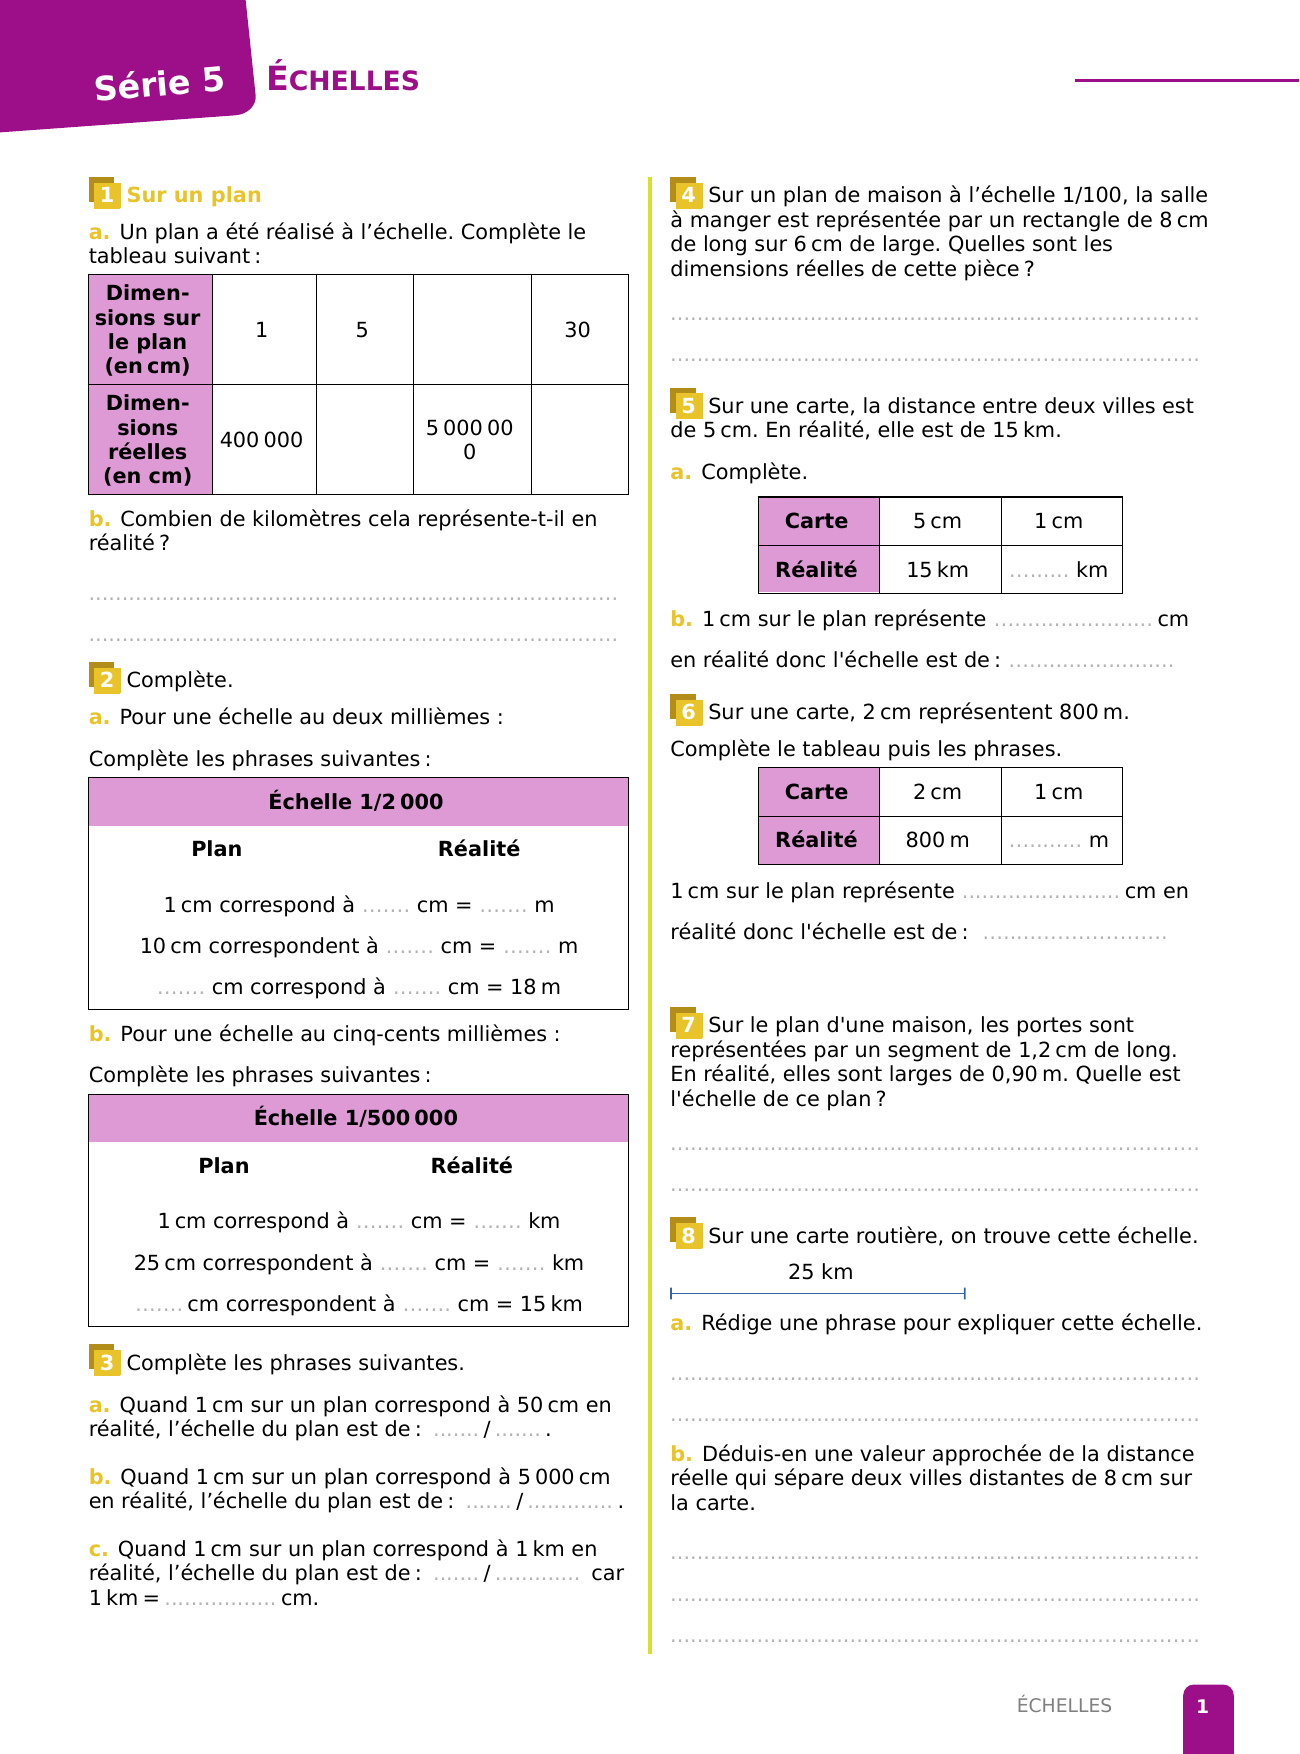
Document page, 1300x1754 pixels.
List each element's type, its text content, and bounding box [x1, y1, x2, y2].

table_header 5 cm [880, 498, 1001, 545]
table_header 30 [532, 275, 628, 384]
table_cell 400 000 [213, 385, 316, 494]
table_cell Réalité [759, 817, 879, 864]
list Quand 1 cm sur un plan correspond à 50 cm en réalité, l’échelle du plan est de : ....... / ....... . [88, 1393, 629, 1442]
table_cell 1 cm correspond à ……. cm = ……. km 25 cm correspondent à ……. cm = ……. km ……. cm correspondent à ……. cm = 15 km [89, 1190, 628, 1326]
table_cell 1 cm correspond à ……. cm = ……. m 10 cm correspondent à ……. cm = ……. m ……. cm correspond à ……. cm = 18 m [89, 873, 628, 1009]
subtitle Sur une carte, 2 cm représentent 800 m. [696, 694, 1211, 725]
table_cell …...... km [1002, 546, 1122, 592]
table_cell [317, 385, 413, 494]
subtitle Complète le tableau puis les phrases. [670, 737, 1205, 761]
subtitle Sur le plan d'une maison, les portes sont représentées par un segment de 1,2 cm de long. En réalité, elles sont larges de 0,90 m. Quelle est l'échelle de ce plan ? [670, 1007, 1211, 1111]
subtitle Complète les phrases suivantes. [114, 1344, 629, 1375]
table_cell Réalité [759, 546, 879, 592]
list Quand 1 cm sur un plan correspond à 1 km en réalité, l’échelle du plan est de : ....... / ............. car 1 km = ................. cm. [88, 1537, 629, 1610]
list Rédige une phrase pour expliquer cette échelle. [670, 1311, 1211, 1336]
list Combien de kilomètres cela représente-t-il en réalité ? [88, 507, 629, 556]
table_cell …........ m [1002, 817, 1122, 864]
list 1 cm sur le plan représente …..................... cm en réalité donc l'échelle est de : …...................... [670, 593, 1211, 676]
table_header 1 cm [1002, 768, 1122, 816]
list Quand 1 cm sur un plan correspond à 5 000 cm en réalité, l’échelle du plan est de : ....... / ............. . [88, 1465, 629, 1514]
text 1 cm sur le plan représente ........................ cm en réalité donc l'échelle est de : ….....………………. [670, 865, 1211, 948]
subtitle Sur un plan [114, 177, 629, 208]
list Un plan a été réalisé à l’échelle. Complète le tableau suivant : [88, 220, 629, 268]
table_cell Plan Réalité [89, 826, 628, 873]
subtitle Complète les phrases suivantes : [88, 747, 623, 771]
subtitle Sur un plan de maison à l’échelle 1/100, la salle à manger est représentée par un rectangle de 8 cm de long sur 6 cm de large. Quelles sont les dimensions réelles de cette pièce ? [670, 177, 1211, 281]
table_header 1 [213, 275, 316, 384]
table_header 1 cm [1002, 498, 1122, 545]
table_cell Plan Réalité [89, 1143, 628, 1190]
subtitle [88, 662, 94, 693]
subtitle Sur une carte routière, on trouve cette échelle. [696, 1217, 1211, 1248]
table_header Carte [759, 498, 879, 545]
subtitle Complète les phrases suivantes : [88, 1063, 623, 1088]
table_header [414, 275, 531, 384]
table_cell [532, 385, 628, 494]
table_header Échelle 1/2 000 [89, 778, 628, 826]
table_header 5 [317, 275, 413, 384]
table_cell 15 km [880, 546, 1001, 592]
table_cell Dimen­sions réelles (en cm) [89, 385, 212, 494]
table_cell 800 m [880, 817, 1001, 864]
table_header 2 cm [880, 768, 1001, 816]
list Déduis-en une valeur approchée de la distance réelle qui sépare deux villes distantes de 8 cm sur la carte. [670, 1442, 1211, 1515]
table_header Échelle 1/500 000 [89, 1095, 628, 1142]
table_header Carte [759, 768, 879, 816]
table_header Dimen­sions sur le plan (en cm) [89, 275, 212, 384]
table_cell 5 000 000 [414, 385, 531, 494]
subtitle Complète. [114, 662, 629, 693]
list Pour une échelle au cinq-cents millièmes : [88, 1022, 629, 1046]
subtitle Sur une carte, la distance entre deux villes est de 5 cm. En réalité, elle est de 15 km. [670, 387, 1211, 443]
list Pour une échelle au deux millièmes : [88, 705, 629, 729]
list Complète. [670, 460, 1211, 485]
